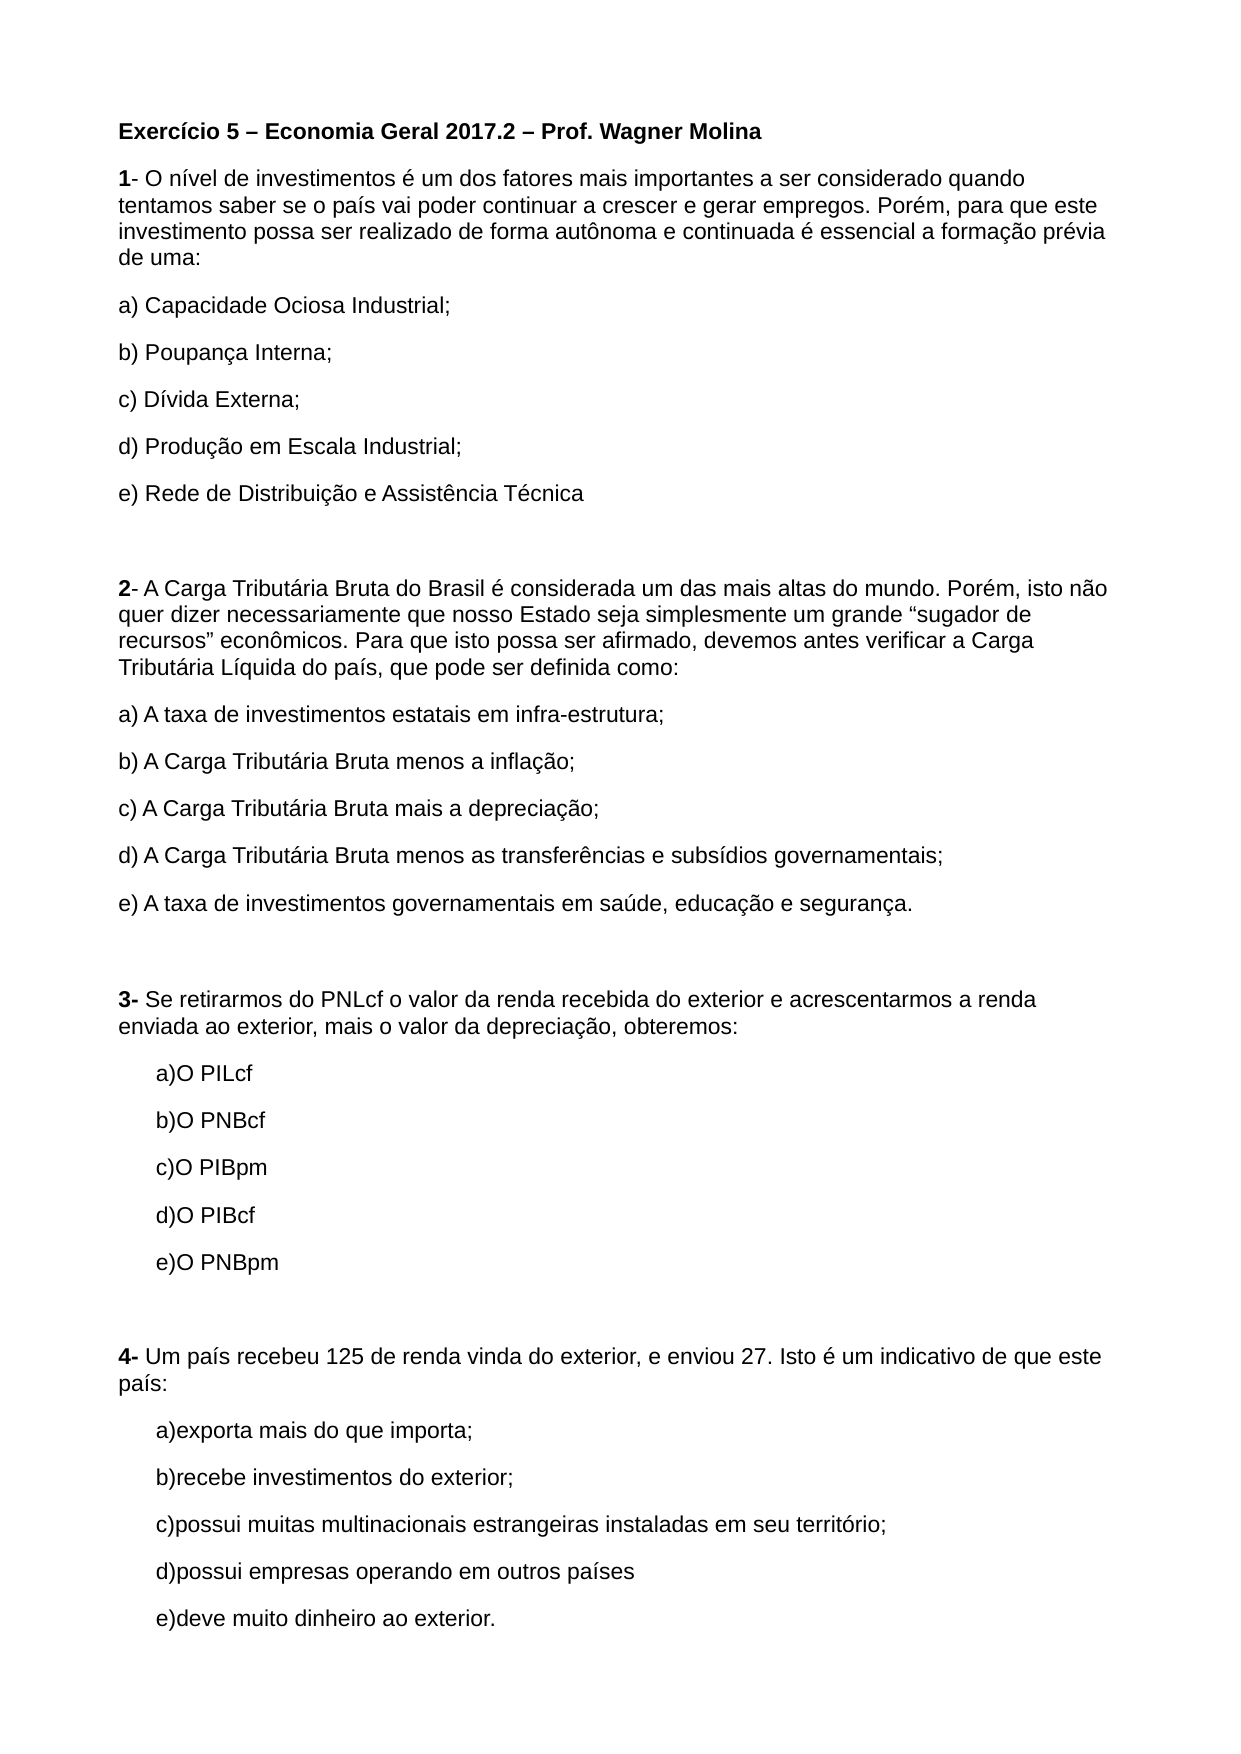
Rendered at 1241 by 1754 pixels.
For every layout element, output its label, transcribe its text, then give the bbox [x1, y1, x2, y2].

text d) Produção em Escala Industrial; [118, 433, 1122, 459]
list O PNBpm [156, 1249, 1122, 1275]
list possui empresas operando em outros países [156, 1558, 1122, 1584]
list O PIBpm [156, 1154, 1122, 1181]
text a) A taxa de investimentos estatais em infra-estrutura; [118, 701, 1122, 727]
text 4- Um país recebeu 125 de renda vinda do exterior, e enviou 27. Isto é um indicativo de que este país: [118, 1343, 1122, 1396]
text c) A Carga Tributária Bruta mais a depreciação; [118, 795, 1122, 822]
text b) Poupança Interna; [118, 339, 1122, 365]
list possui muitas multinacionais estrangeiras instaladas em seu território; [156, 1511, 1122, 1537]
list deve muito dinheiro ao exterior. [156, 1605, 1122, 1632]
text d) A Carga Tributária Bruta menos as transferências e subsídios governamentais; [118, 842, 1122, 869]
text e) A taxa de investimentos governamentais em saúde, educação e segurança. [118, 890, 1122, 916]
text 2- A Carga Tributária Bruta do Brasil é considerada um das mais altas do mundo. Porém, isto não quer dizer necessariamente que nosso Estado seja simplesmente um grande “sugador de recursos” econômicos. Para que isto possa ser afirmado, devemos antes verificar a Carga Tributária Líquida do país, que pode ser definida como: [118, 575, 1122, 680]
text 3- Se retirarmos do PNLcf o valor da renda recebida do exterior e acrescentarmos a renda enviada ao exterior, mais o valor da depreciação, obteremos: [118, 986, 1122, 1039]
list recebe investimentos do exterior; [156, 1464, 1122, 1490]
text Exercício 5 – Economia Geral 2017.2 – Prof. Wagner Molina [118, 118, 1122, 144]
text a) Capacidade Ociosa Industrial; [118, 292, 1122, 318]
list O PILcf [156, 1060, 1122, 1086]
list O PIBcf [156, 1202, 1122, 1228]
text b) A Carga Tributária Bruta menos a inflação; [118, 748, 1122, 774]
text 1- O nível de investimentos é um dos fatores mais importantes a ser considerado quando tentamos saber se o país vai poder continuar a crescer e gerar empregos. Porém, para que este investimento possa ser realizado de forma autônoma e continuada é essencial a formação prévia de uma: [118, 165, 1122, 271]
list exporta mais do que importa; [156, 1417, 1122, 1443]
text e) Rede de Distribuição e Assistência Técnica [118, 480, 1122, 507]
list O PNBcf [156, 1107, 1122, 1133]
text c) Dívida Externa; [118, 386, 1122, 412]
